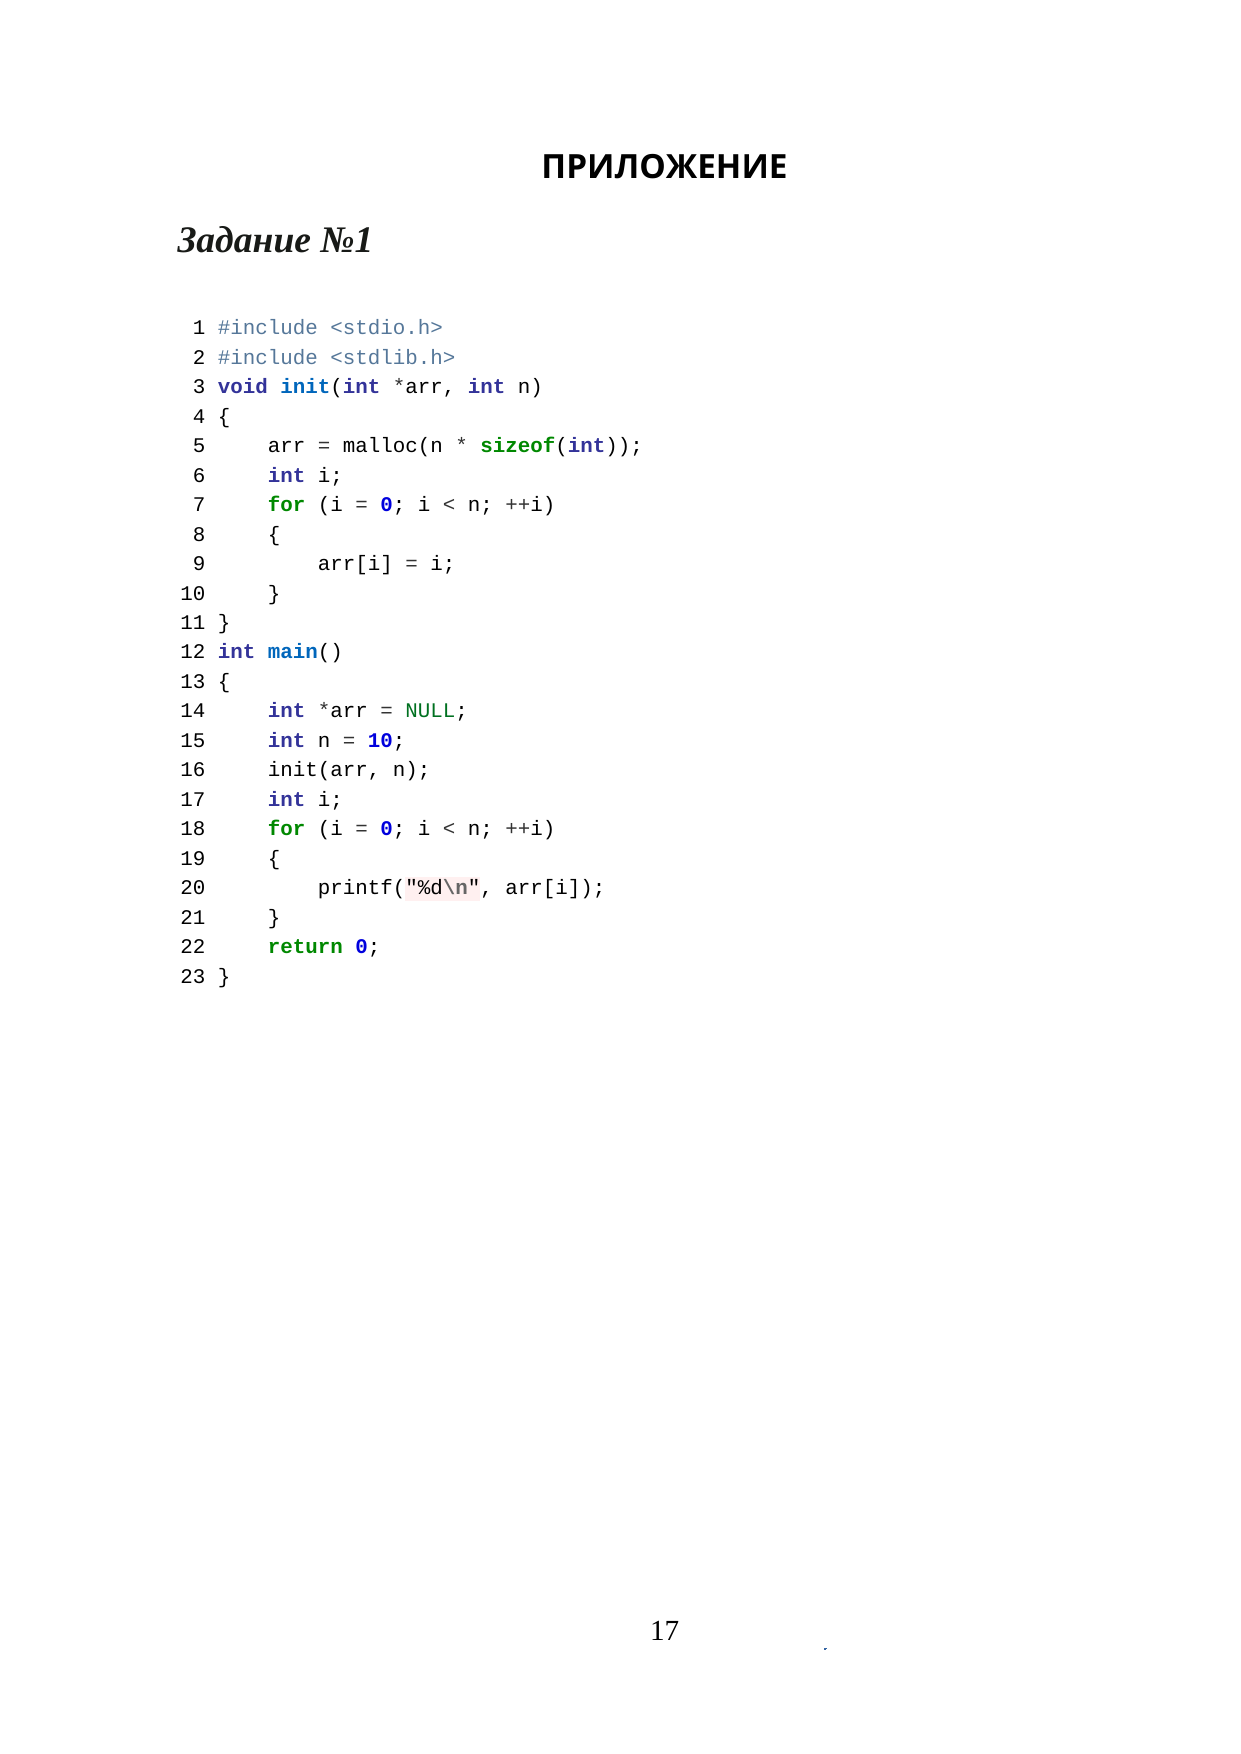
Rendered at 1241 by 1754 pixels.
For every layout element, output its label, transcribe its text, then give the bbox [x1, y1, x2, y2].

table_header #include <stdio.h> #include <stdlib.h> void init(int *arr, int n) { arr = malloc(n * sizeof(int)); int i; for (i = 0; i < n; ++i) { arr[i] = i; } } int main() { int *arr = NULL; int n = 10; init(arr, n); int i; for (i = 0; i < n; ++i) { printf("%d\n", arr[i]); } return 0; } [215, 314, 1021, 1028]
table_header 1 2 3 4 5 6 7 8 9 10 11 12 13 14 15 16 17 18 19 20 21 22 23 [177, 314, 215, 1028]
subtitle ПРИЛОЖЕНИЕ [177, 143, 1152, 188]
text Задание №1 [177, 217, 1152, 260]
